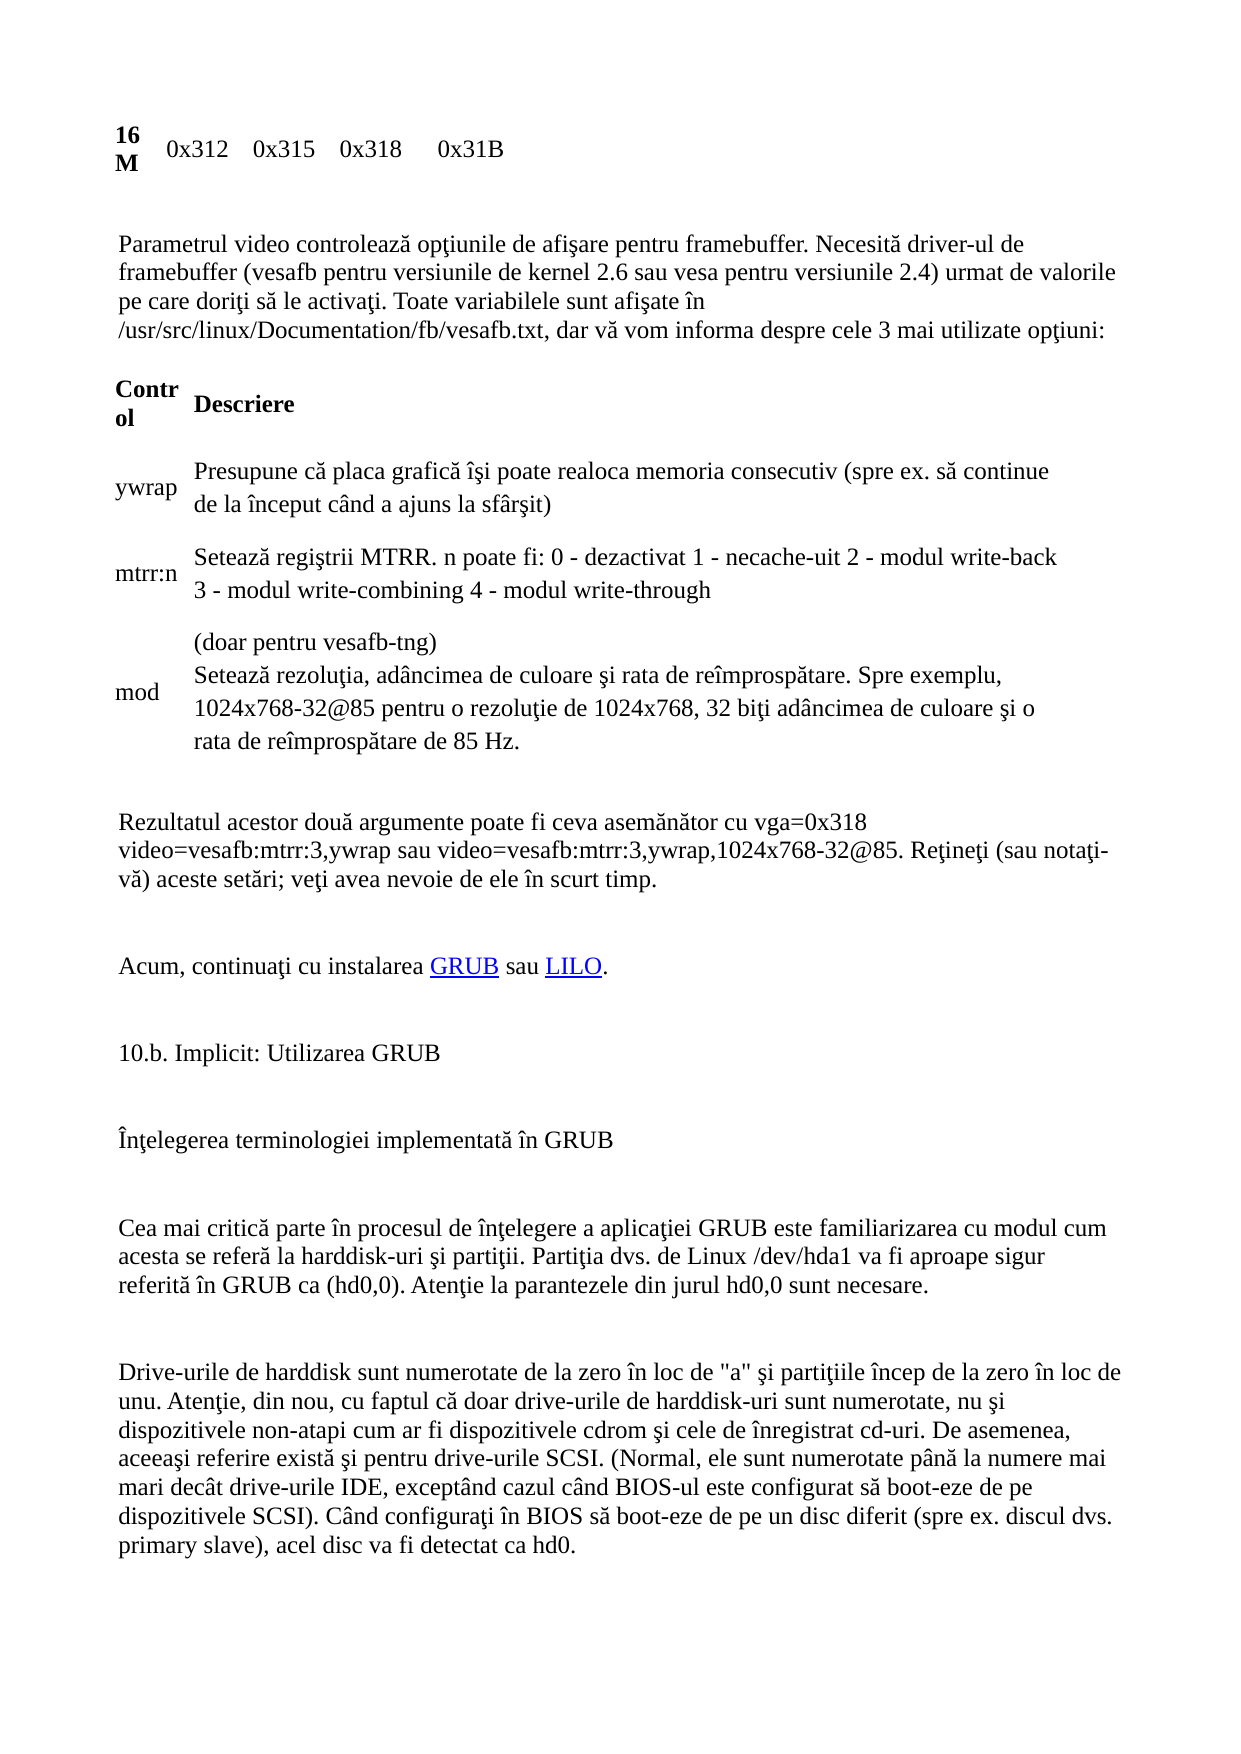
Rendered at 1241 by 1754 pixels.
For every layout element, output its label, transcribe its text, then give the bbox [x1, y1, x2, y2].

table_cell (doar pentru vesafb-tng) Setează rezoluţia, adâncimea de culoare şi rata de reîmprospătare. Spre exemplu, 1024x768-32@85 pentru o rezoluţie de 1024x768, 32 biţi adâncimea de culoare şi o rata de reîmprospătare de 85 Hz. [192, 626, 1068, 778]
text Cea mai critică parte în procesul de înţelegere a aplicaţiei GRUB este familiarizarea cu modul cum acesta se referă la harddisk-uri şi partiţii. Partiţia dvs. de Linux /dev/hda1 va fi aproape sigur referită în GRUB ca (hd0,0). Atenţie la parantezele din jurul hd0,0 sunt necesare. [118, 1213, 1122, 1299]
table_cell Presupune că placa grafică îşi poate realoca memoria consecutiv (spre ex. să continue de la început când a ajuns la sfârşit) [192, 454, 1068, 540]
text Acum, continuaţi cu instalarea GRUB sau LILO. [118, 951, 1122, 980]
table_cell 0x318 [338, 118, 436, 199]
text Rezultatul acestor două argumente poate fi ceva asemănător cu vga=0x318 video=vesafb:mtrr:3,ywrap sau video=vesafb:mtrr:3,ywrap,1024x768-32@85. Reţineţi (sau notaţi-vă) aceste setări; veţi avea nevoie de ele în scurt timp. [118, 807, 1122, 893]
table_header Control [114, 373, 192, 454]
text Înţelegerea terminologiei implementată în GRUB [118, 1126, 1122, 1154]
text Drive-urile de harddisk sunt numerotate de la zero în loc de "a" şi partiţiile încep de la zero în loc de unu. Atenţie, din nou, cu faptul că doar drive-urile de harddisk-uri sunt numerotate, nu şi dispozitivele non-atapi cum ar fi dispozitivele cdrom şi cele de înregistrat cd-uri. De asemenea, aceeaşi referire există şi pentru drive-urile SCSI. (Normal, ele sunt numerotate până la numere mai mari decât drive-urile IDE, exceptând cazul când BIOS-ul este configurat să boot-eze de pe dispozitivele SCSI). Când configuraţi în BIOS să boot-eze de pe un disc diferit (spre ex. discul dvs. primary slave), acel disc va fi detectat ca hd0. [118, 1357, 1122, 1558]
table_cell ywrap [114, 454, 192, 540]
table_cell 0x312 [165, 118, 251, 199]
table_cell Setează regiştrii MTRR. n poate fi: 0 - dezactivat 1 - necache-uit 2 - modul write-back 3 - modul write-combining 4 - modul write-through [192, 540, 1068, 626]
table_cell mod [114, 626, 192, 778]
table_cell 0x31B [436, 118, 547, 199]
table_cell mtrr:n [114, 540, 192, 626]
table_cell 0x315 [251, 118, 338, 199]
table_cell 16M [114, 118, 164, 199]
text Parametrul video controlează opţiunile de afişare pentru framebuffer. Necesită driver-ul de framebuffer (vesafb pentru versiunile de kernel 2.6 sau vesa pentru versiunile 2.4) urmat de valorile pe care doriţi să le activaţi. Toate variabilele sunt afişate în /usr/src/linux/Documentation/fb/vesafb.txt, dar vă vom informa despre cele 3 mai utilizate opţiuni: [118, 229, 1122, 344]
text 10.b. Implicit: Utilizarea GRUB [118, 1038, 1122, 1067]
table_header Descriere [192, 373, 1068, 454]
